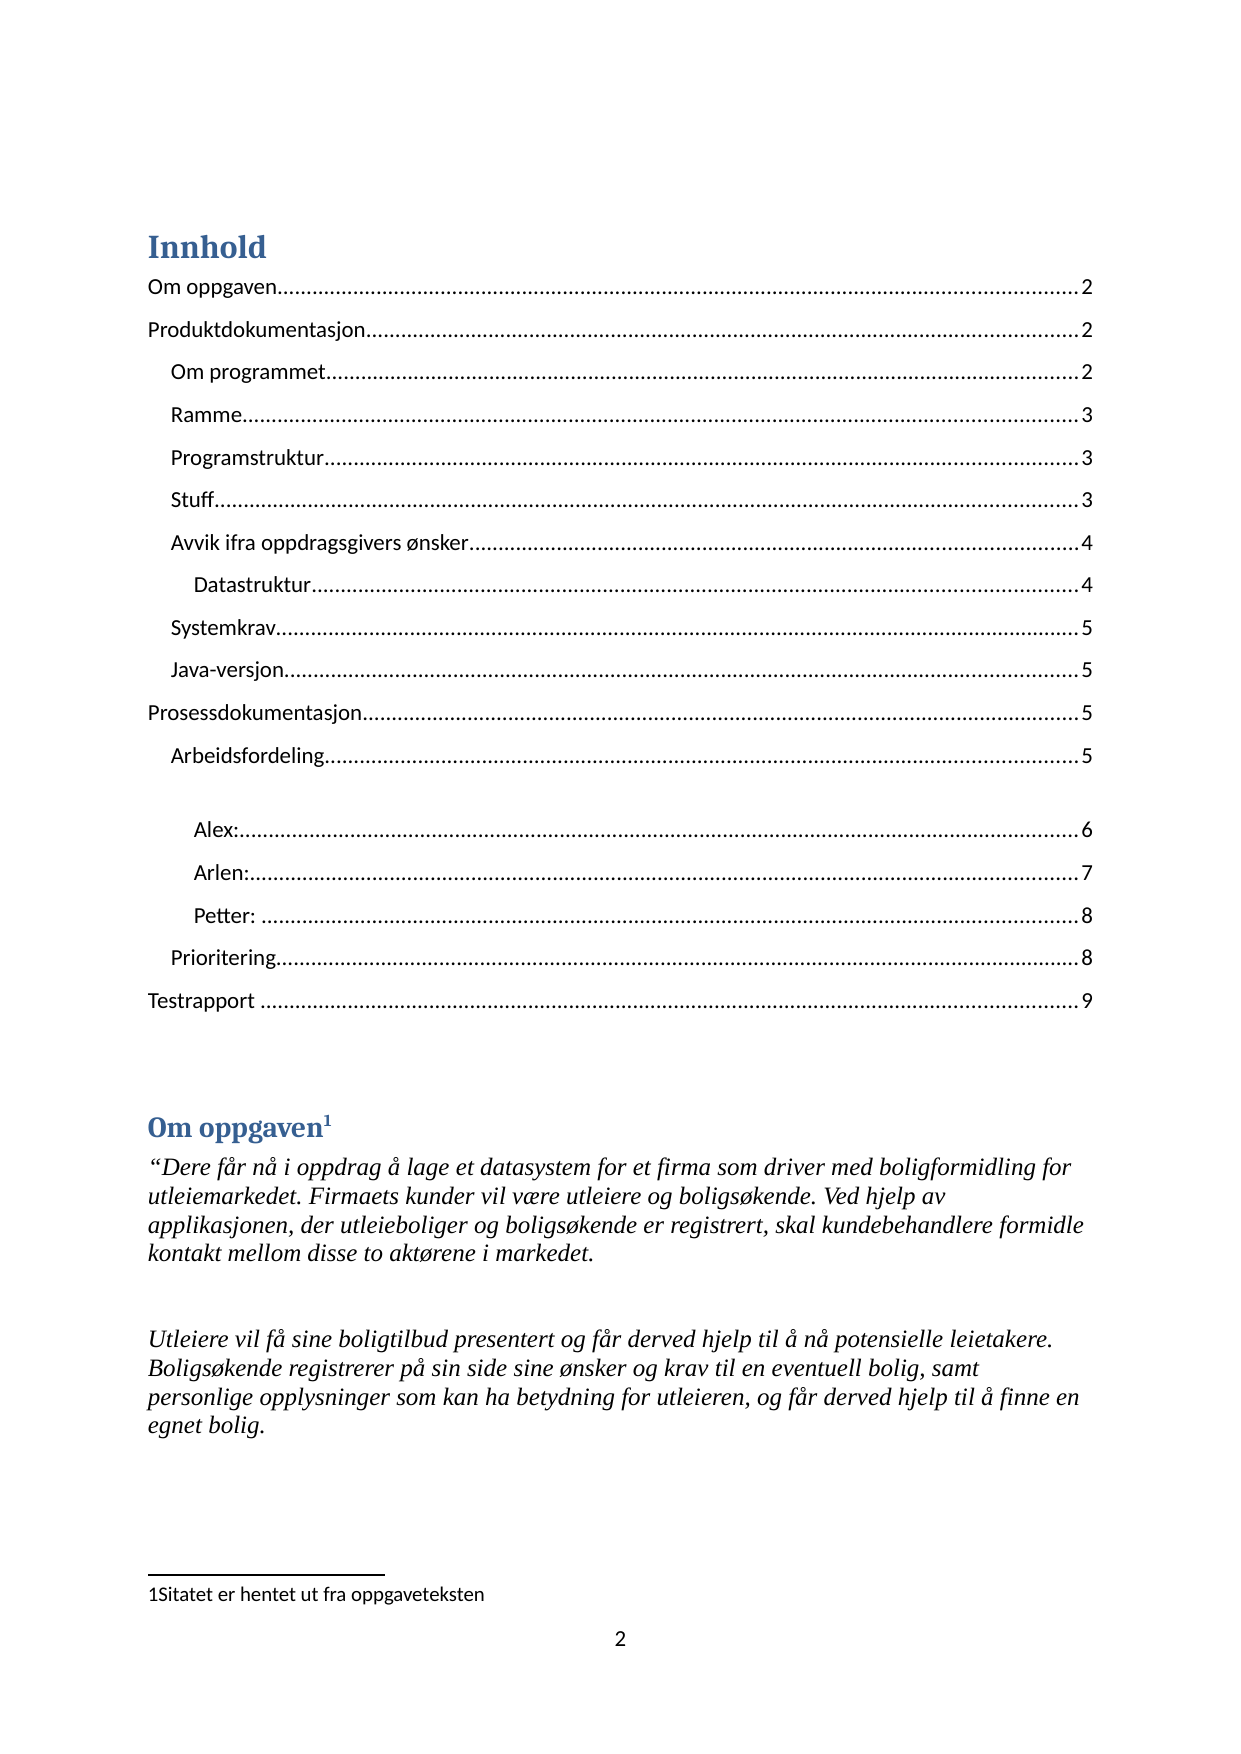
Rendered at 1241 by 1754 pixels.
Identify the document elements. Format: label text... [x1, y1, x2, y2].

text Programstruktur 3 [171, 443, 1093, 471]
text Ramme 3 [171, 400, 1093, 428]
text “Dere får nå i oppdrag å lage et datasystem for et firma som driver med boligformidling for utleiemarkedet. Firmaets kunder vil være utleiere og boligsøkende. Ved hjelp av applikasjonen, der utleieboliger og boligsøkende er registrert, skal kundebehandlere formidle kontakt mellom disse to aktørene i markedet. [148, 1152, 1093, 1267]
text Stuff 3 [171, 485, 1093, 513]
text Prioritering 8 [171, 943, 1093, 971]
text Prosessdokumentasjon 5 [148, 698, 1093, 726]
text Arbeidsfordeling 5 [171, 741, 1093, 769]
text Utleiere vil få sine boligtilbud presentert og får derved hjelp til å nå potensielle leietakere. Boligsøkende registrerer på sin side sine ønsker og krav til en eventuell bolig, samt personlige opplysninger som kan ha betydning for utleieren, og får derved hjelp til å finne en egnet bolig. [148, 1324, 1093, 1439]
text Java-versjon 5 [171, 656, 1093, 684]
text Sitatet er hentet ut fra oppgaveteksten [148, 1581, 1093, 1606]
text Systemkrav 5 [171, 613, 1093, 641]
text Produktdokumentasjon 2 [148, 315, 1093, 343]
subtitle Om oppgaven [148, 1111, 1093, 1144]
text Om oppgaven 2 [148, 272, 1093, 300]
text Om programmet 2 [171, 357, 1093, 385]
subtitle Innhold [148, 228, 1093, 266]
text Datastruktur 4 [193, 570, 1093, 598]
text Alex: 6 [193, 783, 1093, 844]
text Avvik ifra oppdragsgivers ønsker 4 [171, 528, 1093, 556]
text Petter: 8 [193, 901, 1093, 929]
text Testrapport 9 [148, 986, 1093, 1014]
text Arlen: 7 [193, 858, 1093, 886]
